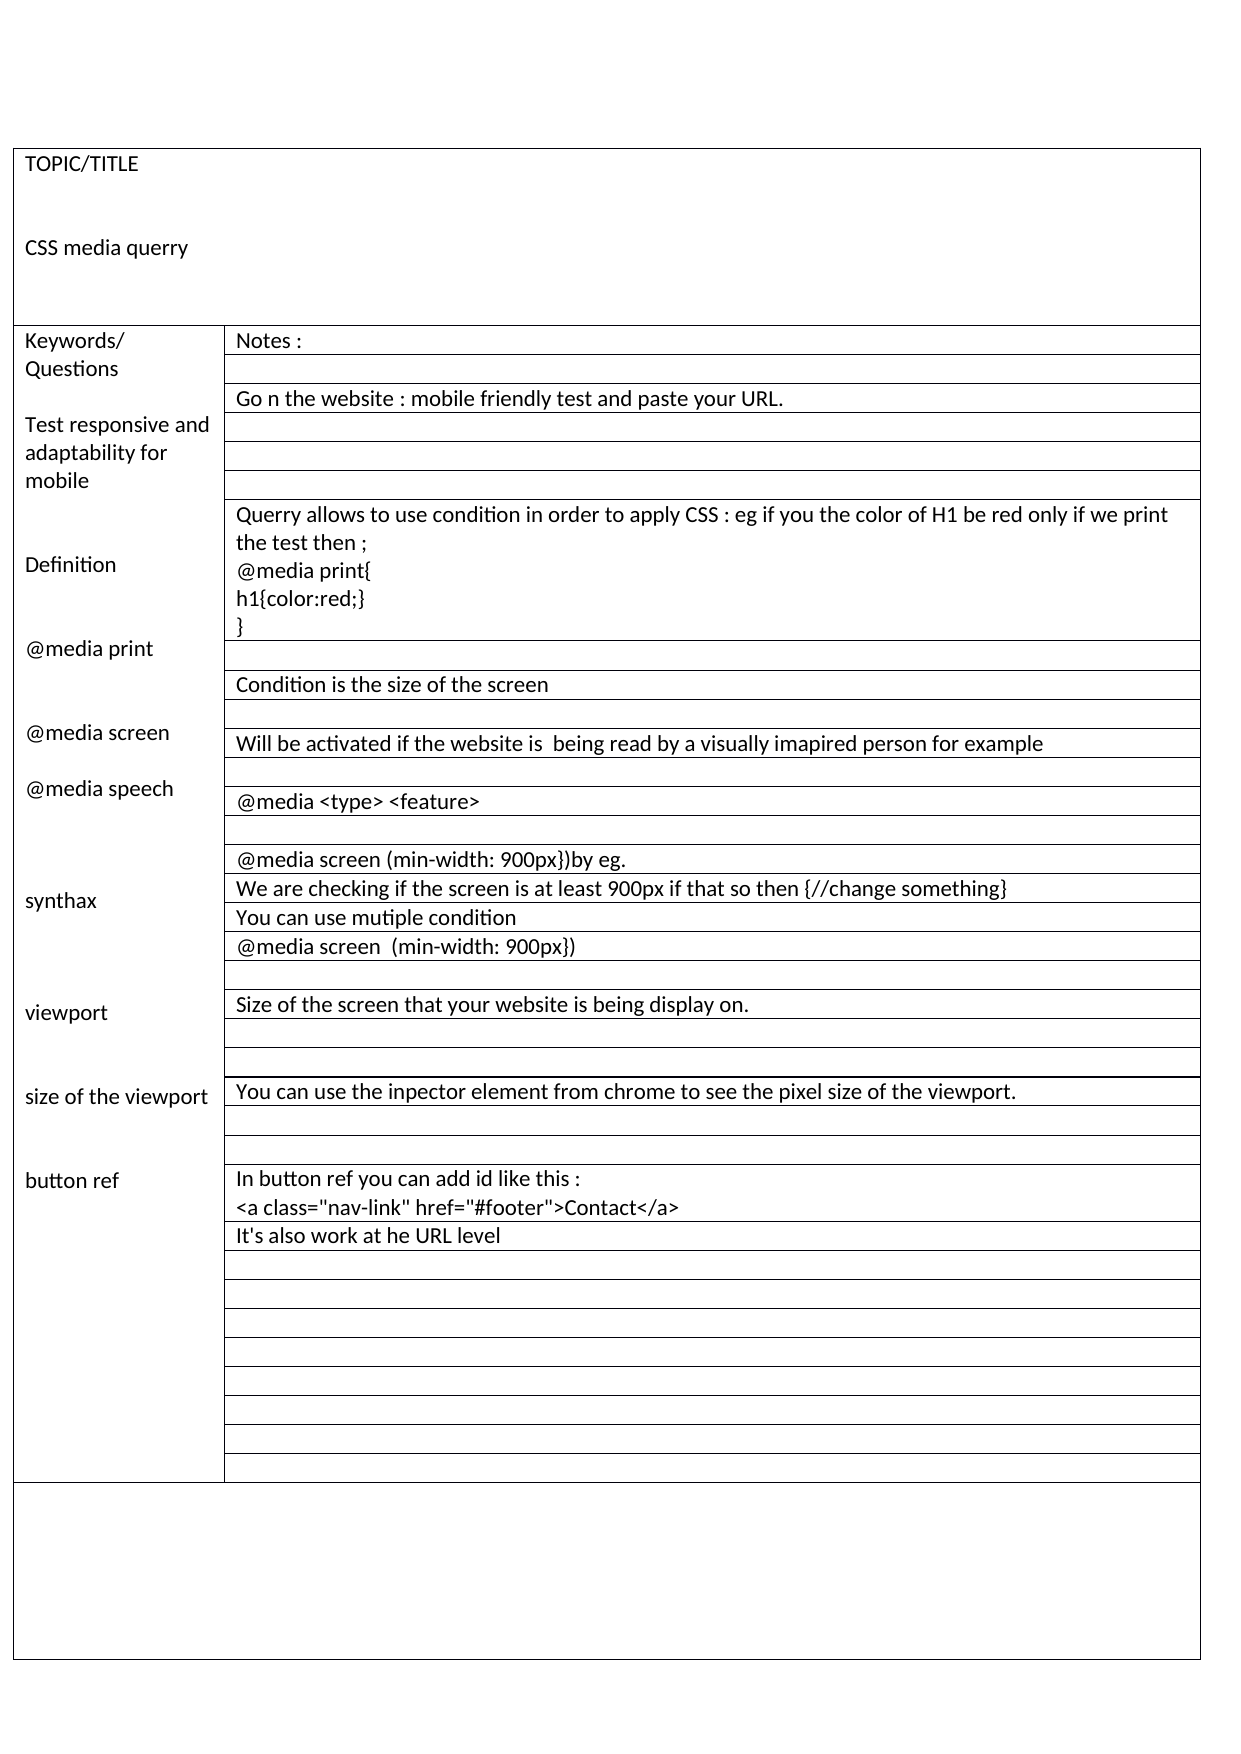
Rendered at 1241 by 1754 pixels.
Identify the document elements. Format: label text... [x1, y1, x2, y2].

table_cell [14, 1483, 1200, 1659]
table_cell [225, 961, 1200, 989]
table_cell [225, 471, 1200, 499]
table_cell [225, 700, 1200, 728]
table_cell Size of the screen that your website is being display on. [225, 990, 1200, 1018]
table_cell We are checking if the screen is at least 900px if that so then {//change something} [225, 874, 1200, 902]
table_cell Will be activated if the website is being read by a visually imapired person for example [225, 729, 1200, 757]
table_cell [225, 1048, 1200, 1076]
table_cell [225, 1454, 1200, 1482]
table_cell [225, 1396, 1200, 1424]
table_cell Notes : [225, 326, 1200, 354]
table_cell [225, 355, 1200, 383]
table_cell [225, 1367, 1200, 1395]
table_cell You can use mutiple condition [225, 903, 1200, 931]
table_cell In button ref you can add id like this : <a class="nav-link" href="#footer">Contact</a> [225, 1165, 1200, 1221]
table_cell [225, 1280, 1200, 1308]
table_cell [225, 1136, 1200, 1163]
table_cell Querry allows to use condition in order to apply CSS : eg if you the color of H1 be red only if we print the test then ; @media print{ h1{color:red;} } [225, 500, 1200, 640]
table_cell [225, 413, 1200, 441]
table_cell [225, 1019, 1200, 1047]
table_cell It's also work at he URL level [225, 1222, 1200, 1250]
table_cell [225, 758, 1200, 786]
table_cell [225, 1309, 1200, 1337]
table_header TOPIC/TITLE CSS media querry [14, 149, 1200, 325]
table_cell [225, 816, 1200, 844]
table_cell [225, 641, 1200, 669]
table_cell @media <type> <feature> [225, 787, 1200, 815]
table_cell [225, 1106, 1200, 1134]
table_cell [225, 1251, 1200, 1279]
table_cell Condition is the size of the screen [225, 671, 1200, 698]
table_cell [225, 1338, 1200, 1366]
table_cell [225, 1425, 1200, 1453]
table_cell Go n the website : mobile friendly test and paste your URL. [225, 384, 1200, 412]
table_cell @media screen (min-width: 900px})by eg. [225, 845, 1200, 873]
table_cell Keywords/Questions Test responsive and adaptability for mobile Definition @media print @media screen @media speech synthax viewport size of the viewport button ref [14, 326, 224, 1482]
table_cell You can use the inpector element from chrome to see the pixel size of the viewport. [225, 1078, 1200, 1105]
table_cell [225, 442, 1200, 470]
table_cell @media screen (min-width: 900px}) [225, 932, 1200, 960]
